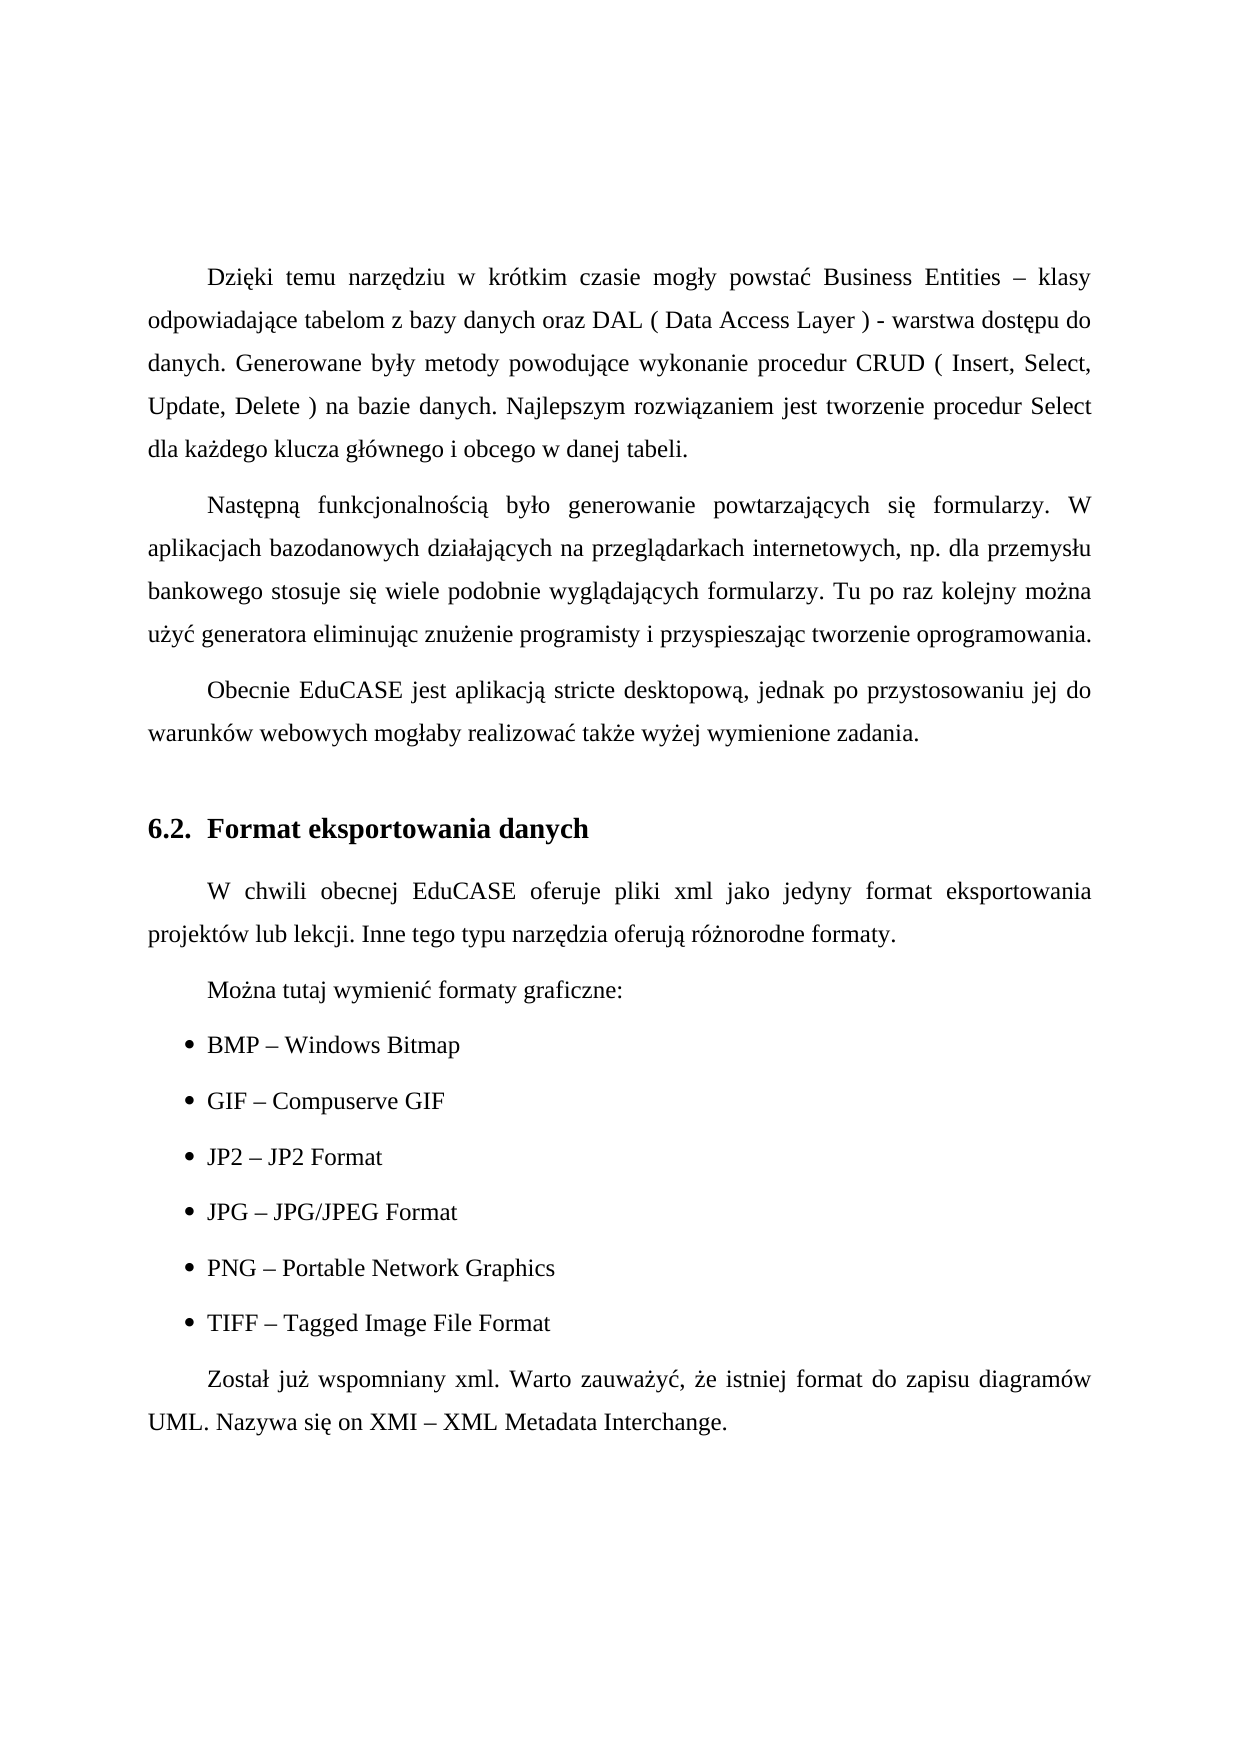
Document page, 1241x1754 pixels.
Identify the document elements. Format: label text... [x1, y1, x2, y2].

text Obecnie EduCASE jest aplikacją stricte desktopową, jednak po przystosowaniu jej do warunków webowych mogłaby realizować także wyżej wymienione zadania. [148, 675, 1092, 747]
list JPG – JPG/JPEG Format [185, 1197, 1092, 1226]
subtitle Format eksportowania danych [148, 811, 1092, 845]
list PNG – Portable Network Graphics [185, 1253, 1092, 1282]
text Można tutaj wymienić formaty graficzne: [148, 975, 1092, 1003]
text W chwili obecnej EduCASE oferuje pliki xml jako jedyny format eksportowania projektów lub lekcji. Inne tego typu narzędzia oferują różnorodne formaty. [148, 876, 1092, 948]
text Został już wspomniany xml. Warto zauważyć, że istniej format do zapisu diagramów UML. Nazywa się on XMI – XML Metadata Interchange. [148, 1364, 1092, 1436]
list JP2 – JP2 Format [185, 1142, 1092, 1170]
list TIFF – Tagged Image File Format [185, 1308, 1092, 1337]
text Następną funkcjonalnością było generowanie powtarzających się formularzy. W aplikacjach bazodanowych działających na przeglądarkach internetowych, np. dla przemysłu bankowego stosuje się wiele podobnie wyglądających formularzy. Tu po raz kolejny można użyć generatora eliminując znużenie programisty i przyspieszając tworzenie oprogramowania. [148, 490, 1092, 648]
list GIF – Compuserve GIF [185, 1086, 1092, 1115]
list BMP – Windows Bitmap [185, 1030, 1092, 1059]
text Dzięki temu narzędziu w krótkim czasie mogły powstać Business Entities – klasy odpowiadające tabelom z bazy danych oraz DAL ( Data Access Layer ) - warstwa dostępu do danych. Generowane były metody powodujące wykonanie procedur CRUD ( Insert, Select, Update, Delete ) na bazie danych. Najlepszym rozwiązaniem jest tworzenie procedur Select dla każdego klucza głównego i obcego w danej tabeli. [148, 262, 1092, 463]
